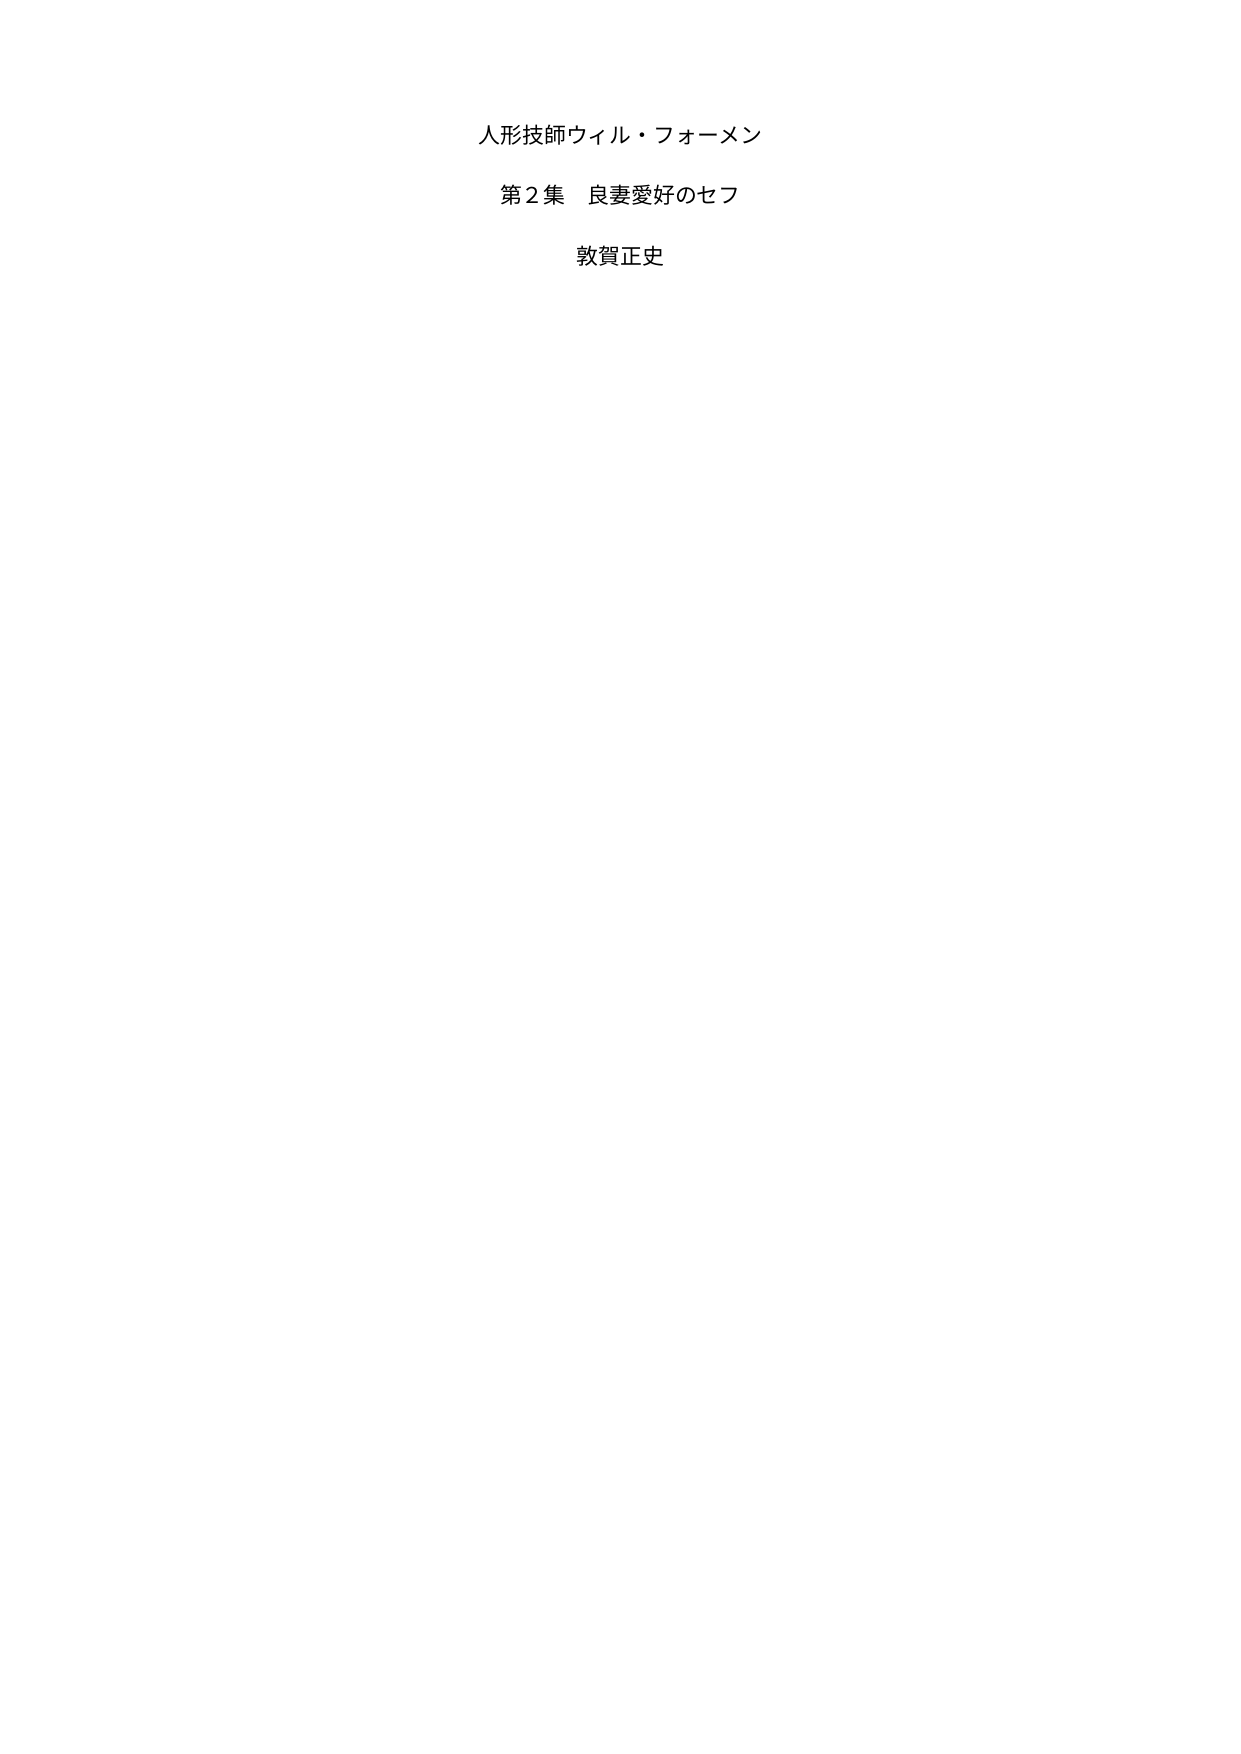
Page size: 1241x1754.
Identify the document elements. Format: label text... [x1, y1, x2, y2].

text 敦賀正史 [118, 239, 1122, 271]
text 人形技師ウィル・フォーメン [118, 118, 1122, 150]
text 第２集 良妻愛好のセフ [118, 178, 1122, 210]
